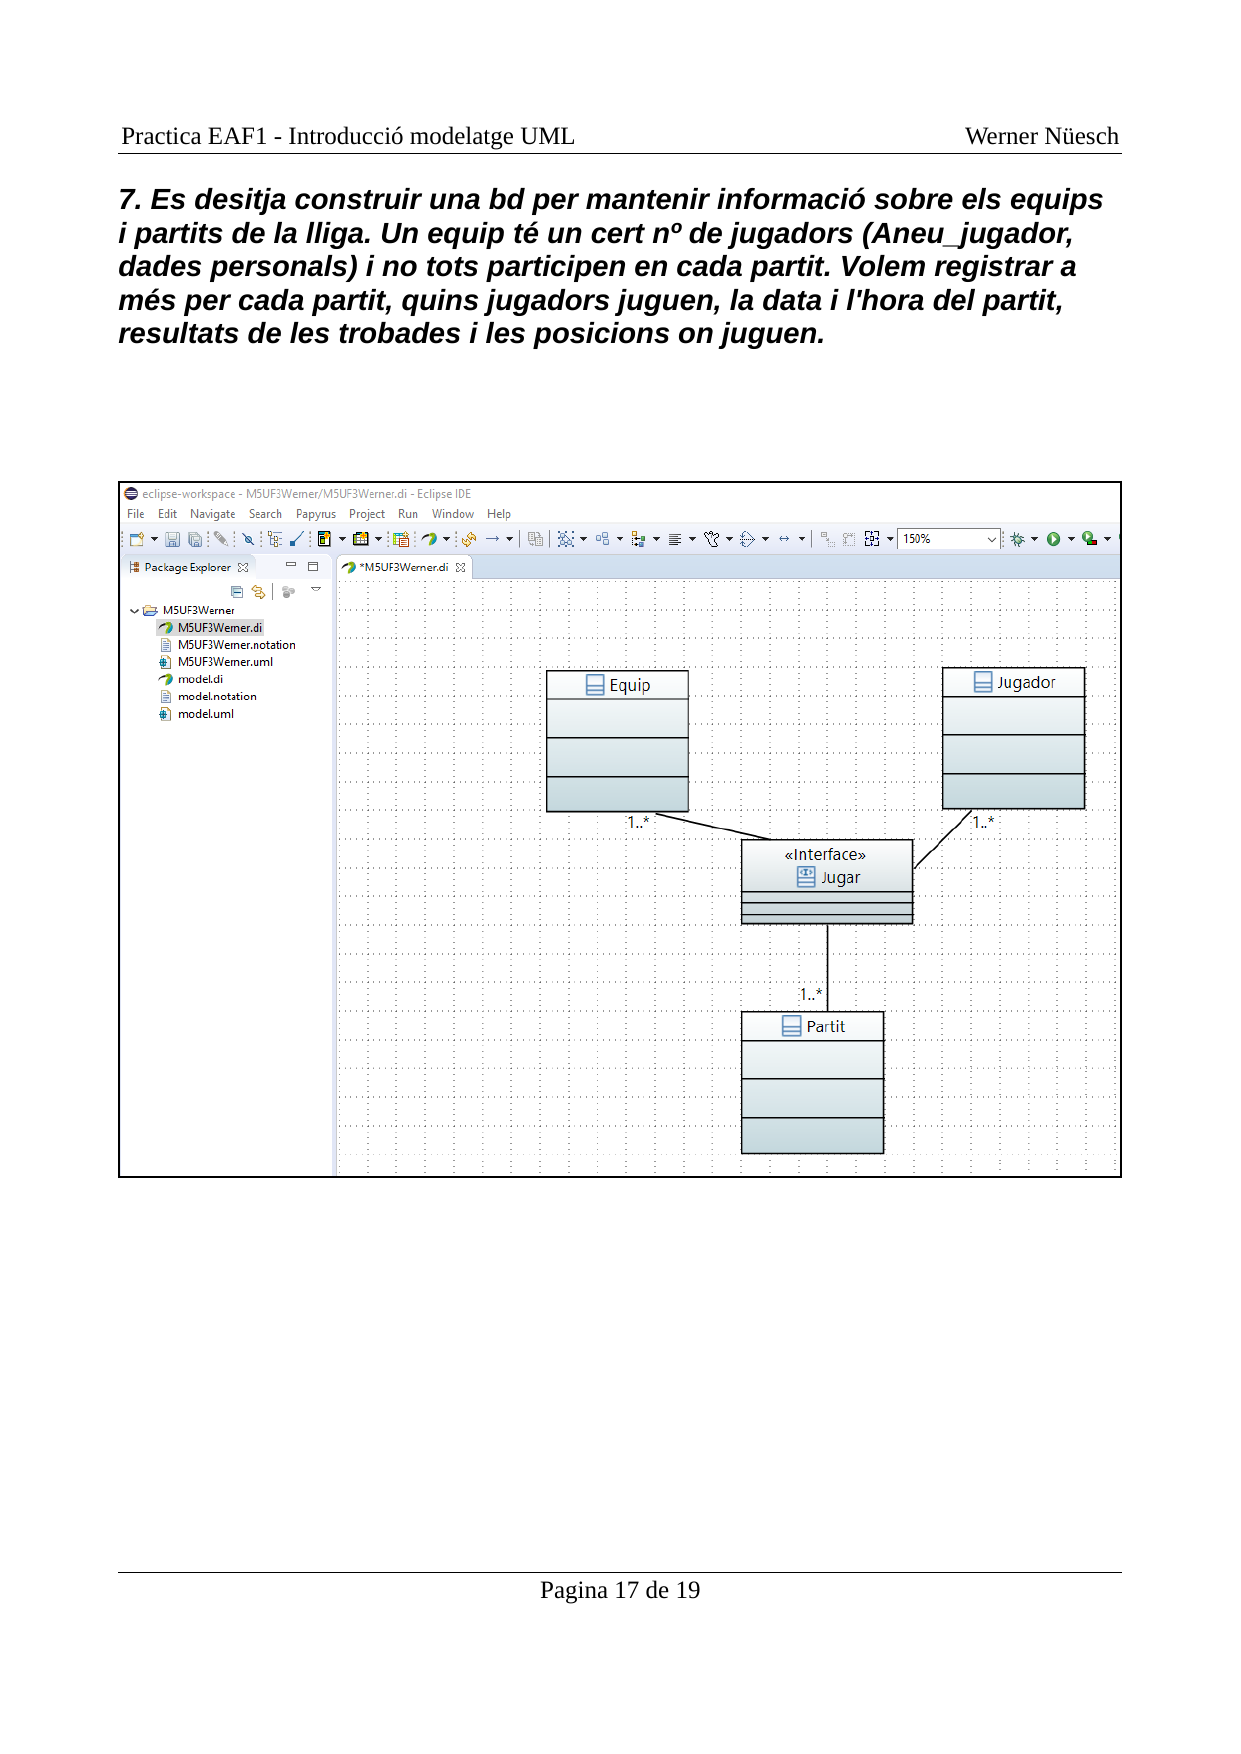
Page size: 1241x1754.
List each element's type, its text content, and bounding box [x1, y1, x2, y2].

subtitle 7. Es desitja construir una bd per mantenir informació sobre els equips i partits de la lliga. Un equip té un cert nº de jugadors (Aneu_jugador, dades personals) i no tots participen en cada partit. Volem registrar a més per cada partit, quins jugadors juguen, la data i l'hora del partit, resultats de les trobades i les posicions on juguen. [118, 182, 1122, 350]
picture [120, 483, 1120, 1176]
